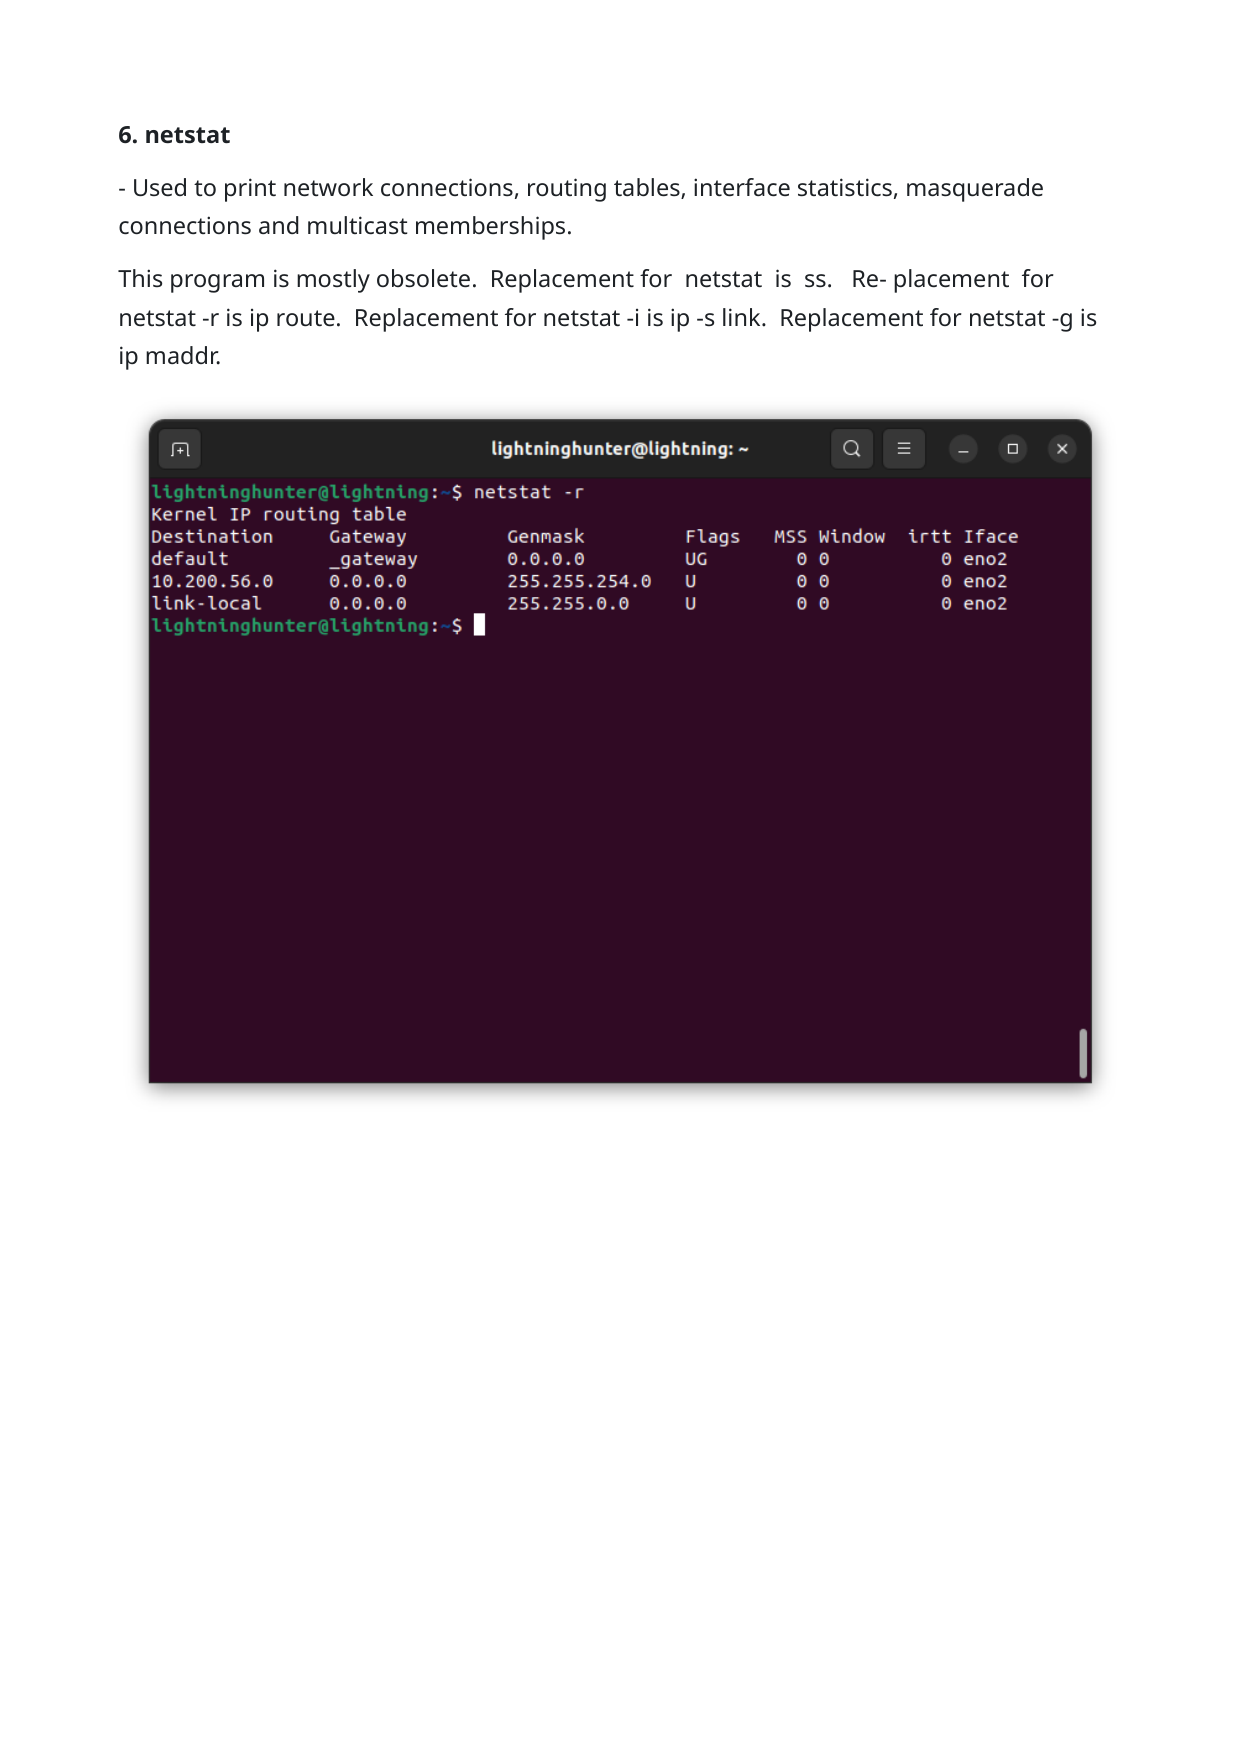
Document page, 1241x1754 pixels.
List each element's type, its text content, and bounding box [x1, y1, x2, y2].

picture [118, 392, 1123, 1118]
text This program is mostly obsolete. Replacement for netstat is ss. Re‐ placement for netstat -r is ip route. Replacement for netstat -i is ip -s link. Replacement for netstat -g is ip maddr. [118, 263, 1122, 372]
subtitle 6. netstat [118, 118, 1122, 150]
subtitle - Used to print network connections, routing tables, interface statistics, masquerade connections and multicast memberships. [118, 171, 1122, 242]
